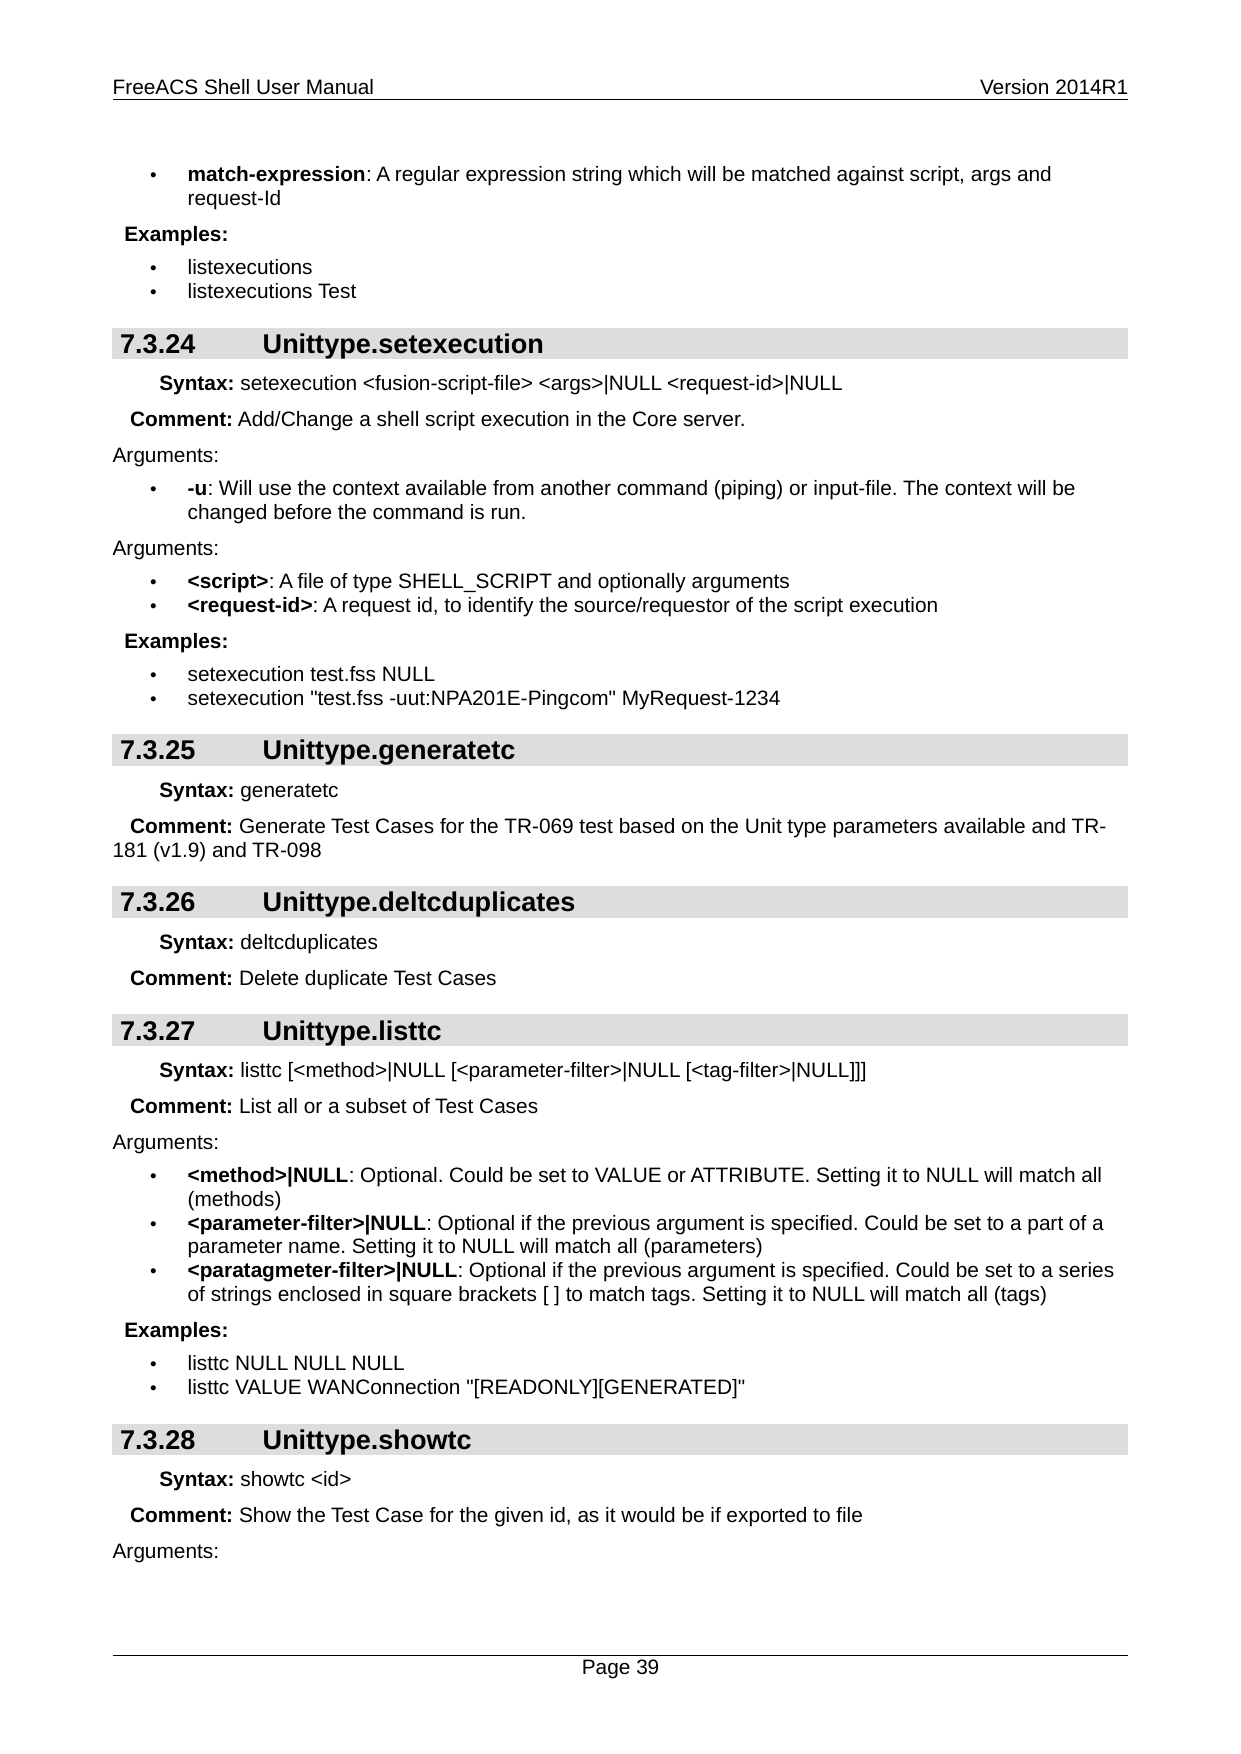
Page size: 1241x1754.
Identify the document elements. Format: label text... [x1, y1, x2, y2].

subtitle Unittype.showtc [112, 1424, 1128, 1455]
subtitle Unittype.listtc [112, 1014, 1128, 1046]
list <paratagmeter-filter>|NULL: Optional if the previous argument is specified. Could be set to a series of strings enclosed in square brackets [ ] to match tags. Setting it to NULL will match all (tags) [150, 1258, 1128, 1306]
text Syntax: showtc <id> [112, 1467, 1128, 1491]
text Arguments: [112, 1129, 1128, 1153]
list setexecution test.fss NULL [150, 661, 1128, 685]
subtitle Unittype.setexecution [112, 328, 1128, 359]
text Syntax: generatetc [112, 777, 1128, 801]
text Arguments: [112, 1539, 1128, 1563]
list <script>: A file of type SHELL_SCRIPT and optionally arguments [150, 568, 1128, 592]
list listexecutions Test [150, 279, 1128, 303]
list listexecutions [150, 255, 1128, 279]
subtitle Unittype.generatetc [112, 734, 1128, 766]
list match-expression: A regular expression string which will be matched against script, args and request-Id [150, 162, 1128, 210]
text Syntax: setexecution <fusion-script-file> <args>|NULL <request-id>|NULL [112, 371, 1128, 395]
text Syntax: listtc [<method>|NULL [<parameter-filter>|NULL [<tag-filter>|NULL]]] [112, 1058, 1128, 1082]
text Examples: [112, 628, 1128, 652]
list listtc NULL NULL NULL [150, 1351, 1128, 1375]
text Arguments: [112, 443, 1128, 467]
text Comment: Show the Test Case for the given id, as it would be if exported to file [112, 1503, 1128, 1527]
list setexecution "test.fss -uut:NPA201E-Pingcom" MyRequest-1234 [150, 685, 1128, 709]
text Comment: Generate Test Cases for the TR-069 test based on the Unit type parameters available and TR-181 (v1.9) and TR-098 [112, 813, 1128, 861]
text Comment: Add/Change a shell script execution in the Core server. [112, 407, 1128, 431]
text Comment: List all or a subset of Test Cases [112, 1094, 1128, 1118]
subtitle Unittype.deltcduplicates [112, 886, 1128, 918]
text Arguments: [112, 536, 1128, 559]
list <request-id>: A request id, to identify the source/requestor of the script execution [150, 592, 1128, 616]
list listtc VALUE WANConnection "[READONLY][GENERATED]" [150, 1375, 1128, 1399]
list <parameter-filter>|NULL: Optional if the previous argument is specified. Could be set to a part of a parameter name. Setting it to NULL will match all (parameters) [150, 1210, 1128, 1258]
list -u: Will use the context available from another command (piping) or input-file. The context will be changed before the command is run. [150, 476, 1128, 524]
text Examples: [112, 1318, 1128, 1342]
text Comment: Delete duplicate Test Cases [112, 966, 1128, 989]
list <method>|NULL: Optional. Could be set to VALUE or ATTRIBUTE. Setting it to NULL will match all (methods) [150, 1162, 1128, 1210]
text Syntax: deltcduplicates [112, 929, 1128, 953]
text Examples: [112, 222, 1128, 246]
